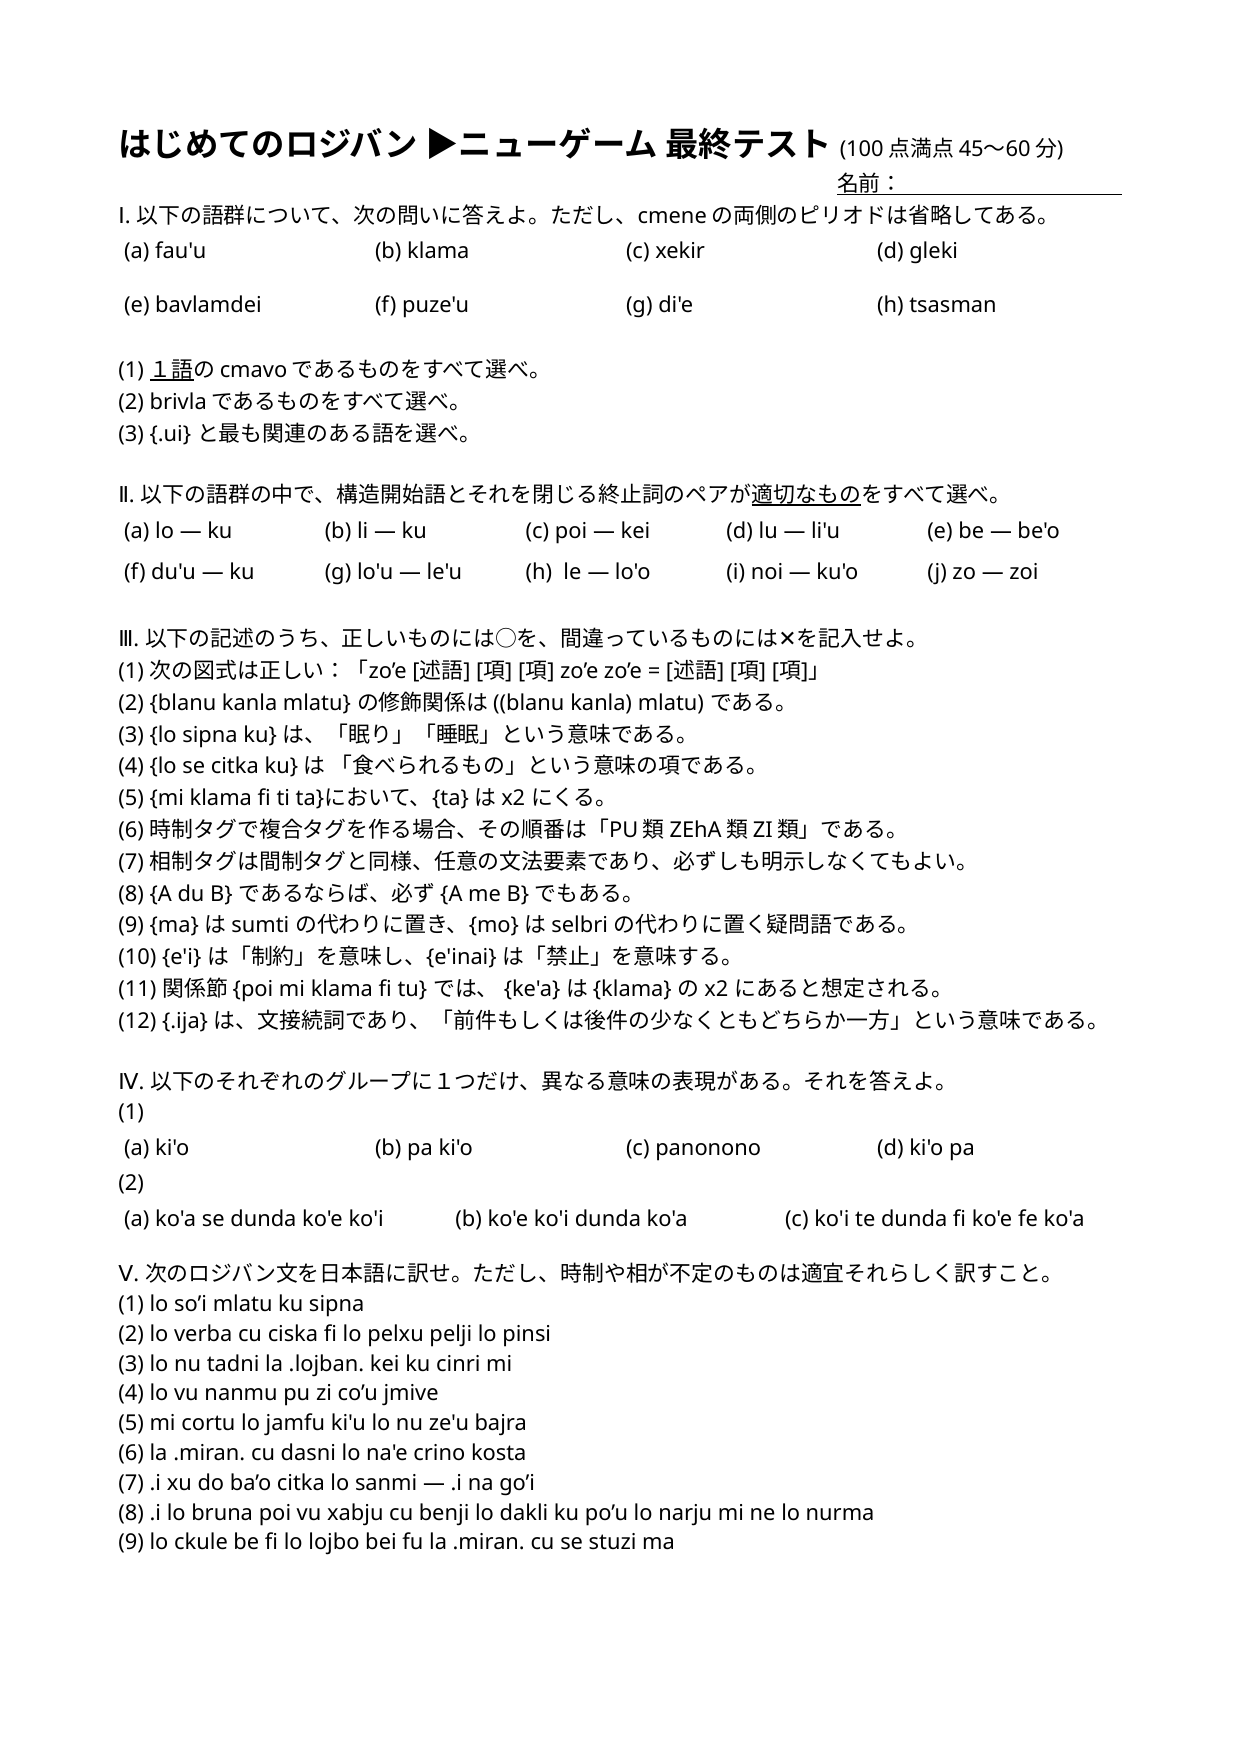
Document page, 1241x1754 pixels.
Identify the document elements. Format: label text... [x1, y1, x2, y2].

text (8) .i lo bruna poi vu xabju cu benji lo dakli ku po’u lo narju mi ne lo nurma [118, 1496, 1122, 1526]
text (5) {mi klama fi ti ta}において、{ta} は x2 にくる。 [118, 780, 1122, 812]
table_cell (g) di'e [620, 283, 871, 352]
table_cell (i) noi ― ku'o [720, 550, 921, 592]
table_cell (j) zo ― zoi [921, 550, 1122, 592]
text (1) lo so’i mlatu ku sipna [118, 1288, 1122, 1318]
table_header (c) ko'i te dunda fi ko'e fe ko'a [779, 1197, 1127, 1256]
text はじめてのロジバン ▶ニューゲーム 最終テスト (100点満点 45～60分) [118, 118, 1122, 166]
table_header (c) xekir [620, 230, 871, 283]
text (3) {lo sipna ku} は、「眠り」「睡眠」という意味である。 [118, 717, 1122, 748]
table_header (d) gleki [871, 230, 1122, 283]
text (9) lo ckule be fi lo lojbo bei fu la .miran. cu se stuzi ma [118, 1526, 1122, 1556]
text (4) lo vu nanmu pu zi co’u jmive [118, 1377, 1122, 1407]
text (3) {.ui} と最も関連のある語を選べ。 [118, 416, 1122, 447]
text (2) {blanu kanla mlatu} の修飾関係は ((blanu kanla) mlatu) である。 [118, 685, 1122, 717]
table_cell (f) du'u ― ku [118, 550, 319, 592]
text (11) 関係節 {poi mi klama fi tu} では、 {ke'a} は {klama} の x2 にあると想定される。 [118, 971, 1122, 1003]
text (12) {.ija} は、文接続詞であり、「前件もしくは後件の少なくともどちらか一方」という意味である。 [118, 1003, 1122, 1034]
text (7) 相制タグは間制タグと同様、任意の文法要素であり、必ずしも明示しなくてもよい。 [118, 844, 1122, 876]
text (2) [118, 1167, 1122, 1197]
text (8) {A du B} であるならば、必ず {A me B} でもある。 [118, 876, 1122, 907]
text (9) {ma} は sumti の代わりに置き、{mo} は selbri の代わりに置く疑問語である。 [118, 907, 1122, 939]
text (2) brivlaであるものをすべて選べ。 [118, 384, 1122, 416]
table_header (a) ki'o [118, 1126, 369, 1167]
table_header (d) ki'o pa [871, 1126, 1122, 1167]
table_header (d) lu ― li'u [720, 509, 921, 550]
text (1) １語のcmavoであるものをすべて選べ。 [118, 352, 1122, 384]
text (2) lo verba cu ciska fi lo pelxu pelji lo pinsi [118, 1318, 1122, 1347]
text Ⅳ. 以下のそれぞれのグループに１つだけ、異なる意味の表現がある。それを答えよ。 [118, 1064, 1122, 1096]
text (7) .i xu do ba’o citka lo sanmi ― .i na go’i [118, 1467, 1122, 1496]
text (3) lo nu tadni la .lojban. kei ku cinri mi [118, 1347, 1122, 1377]
text (1) 次の図式は正しい：「zo’e [述語] [項] [項] zo’e zo’e = [述語] [項] [項]」 [118, 653, 1122, 685]
text Ⅰ. 以下の語群について、次の問いに答えよ。ただし、cmeneの両側のピリオドは省略してある。 [118, 198, 1122, 230]
table_header (b) klama [369, 230, 620, 283]
text Ⅲ. 以下の記述のうち、正しいものには○を、間違っているものには✕を記入せよ。 [118, 621, 1122, 653]
table_cell (h) le ― lo'o [520, 550, 720, 592]
table_cell (f) puze'u [369, 283, 620, 352]
text (6) la .miran. cu dasni lo na'e crino kosta [118, 1437, 1122, 1467]
table_cell (h) tsasman [871, 283, 1122, 352]
table_cell (e) bavlamdei [118, 283, 369, 352]
table_header (b) ko'e ko'i dunda ko'a [449, 1197, 779, 1256]
text (10) {e'i} は「制約」を意味し、{e'inai} は「禁止」を意味する。 [118, 939, 1122, 971]
table_header (a) lo ― ku [118, 509, 319, 550]
table_header (b) pa ki'o [369, 1126, 620, 1167]
table_cell (g) lo'u ― le'u [319, 550, 520, 592]
table_header (b) li ― ku [319, 509, 520, 550]
text (4) {lo se citka ku} は 「食べられるもの」という意味の項である。 [118, 748, 1122, 780]
text (5) mi cortu lo jamfu ki'u lo nu ze'u bajra [118, 1407, 1122, 1437]
text Ⅱ. 以下の語群の中で、構造開始語とそれを閉じる終止詞のペアが適切なものをすべて選べ。 [118, 477, 1122, 509]
text Ⅴ. 次のロジバン文を日本語に訳せ。ただし、時制や相が不定のものは適宜それらしく訳すこと。 [118, 1256, 1122, 1288]
text (1) [118, 1096, 1122, 1126]
table_header (c) panonono [620, 1126, 871, 1167]
text 名前： [118, 166, 1122, 198]
table_header (a) fau'u [118, 230, 369, 283]
text (6) 時制タグで複合タグを作る場合、その順番は「PU類 ZEhA類 ZI類」である。 [118, 812, 1122, 844]
table_header (a) ko'a se dunda ko'e ko'i [118, 1197, 449, 1256]
table_header (c) poi ― kei [520, 509, 720, 550]
table_header (e) be ― be'o [921, 509, 1122, 550]
